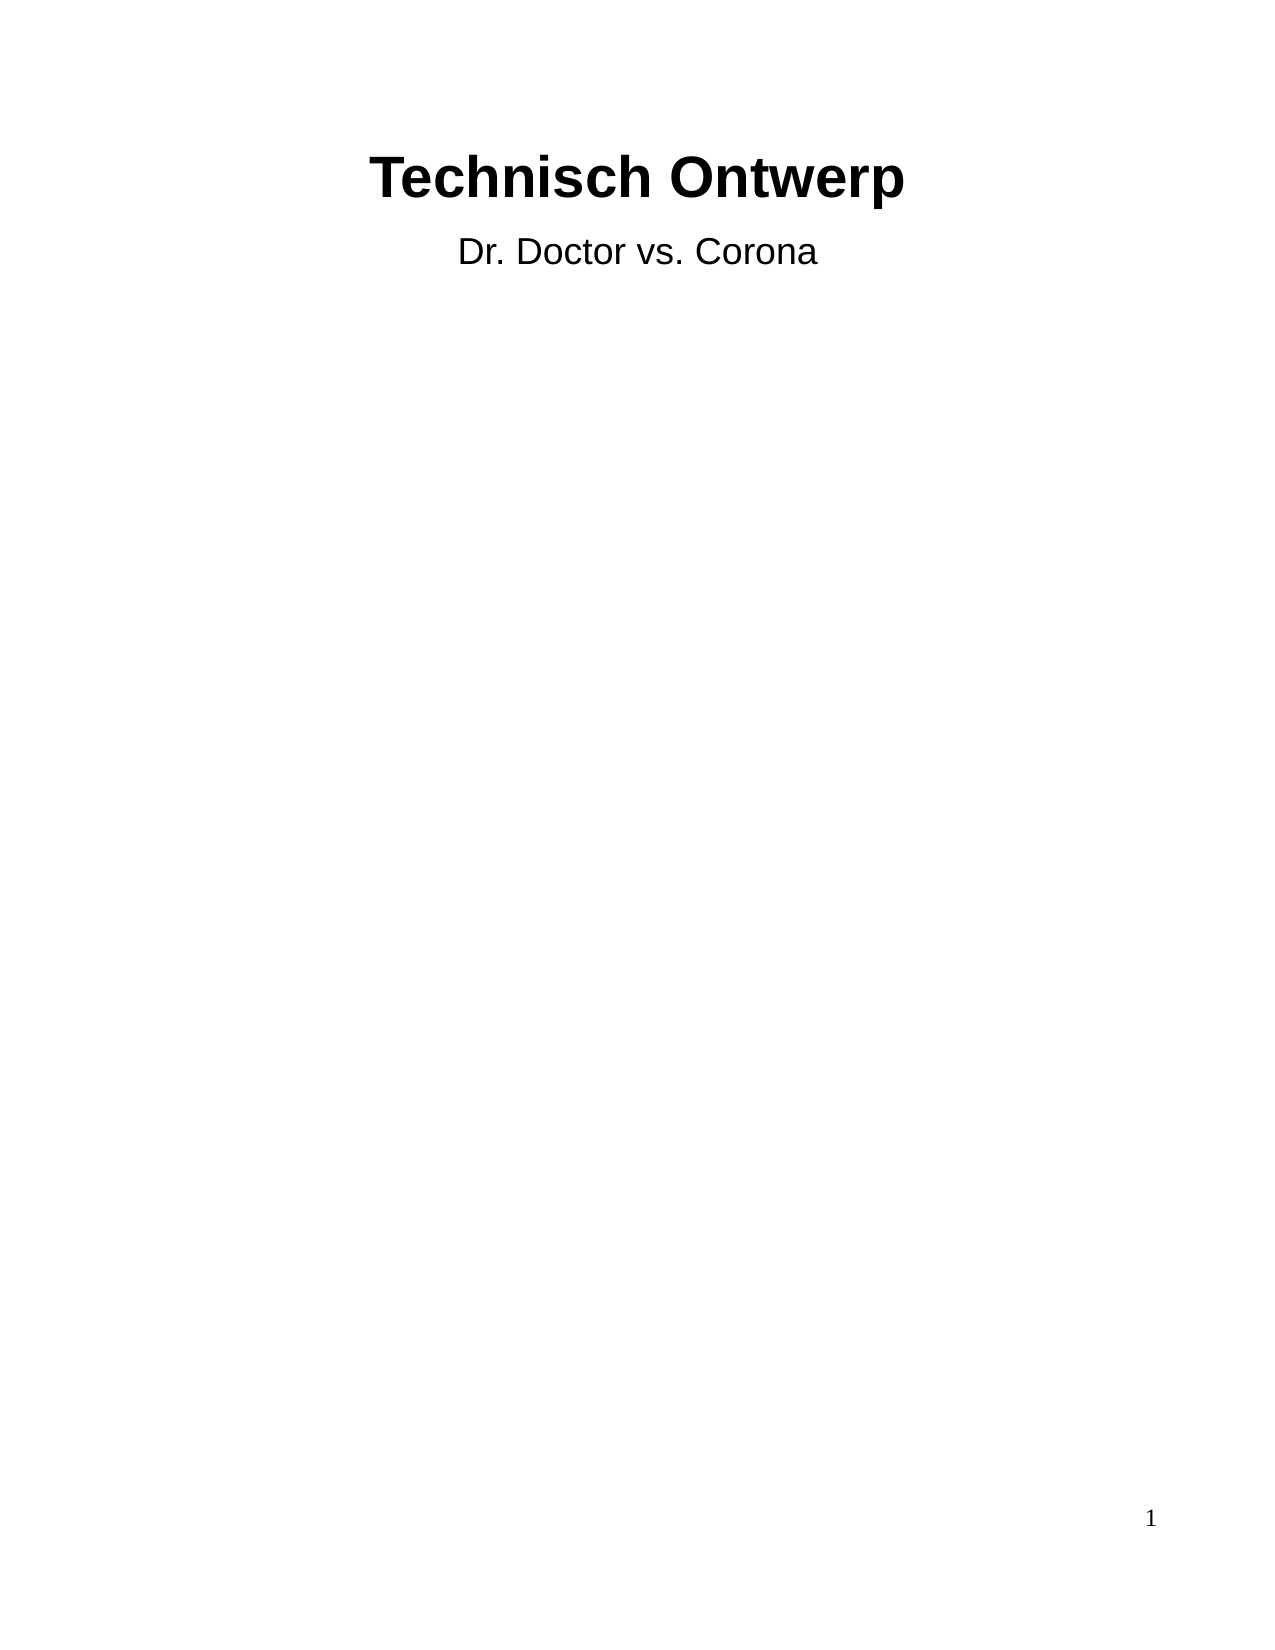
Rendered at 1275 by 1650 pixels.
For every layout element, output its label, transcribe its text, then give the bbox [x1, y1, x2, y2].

subtitle Dr. Doctor vs. Corona [118, 229, 1157, 272]
title Technisch Ontwerp [118, 143, 1157, 210]
